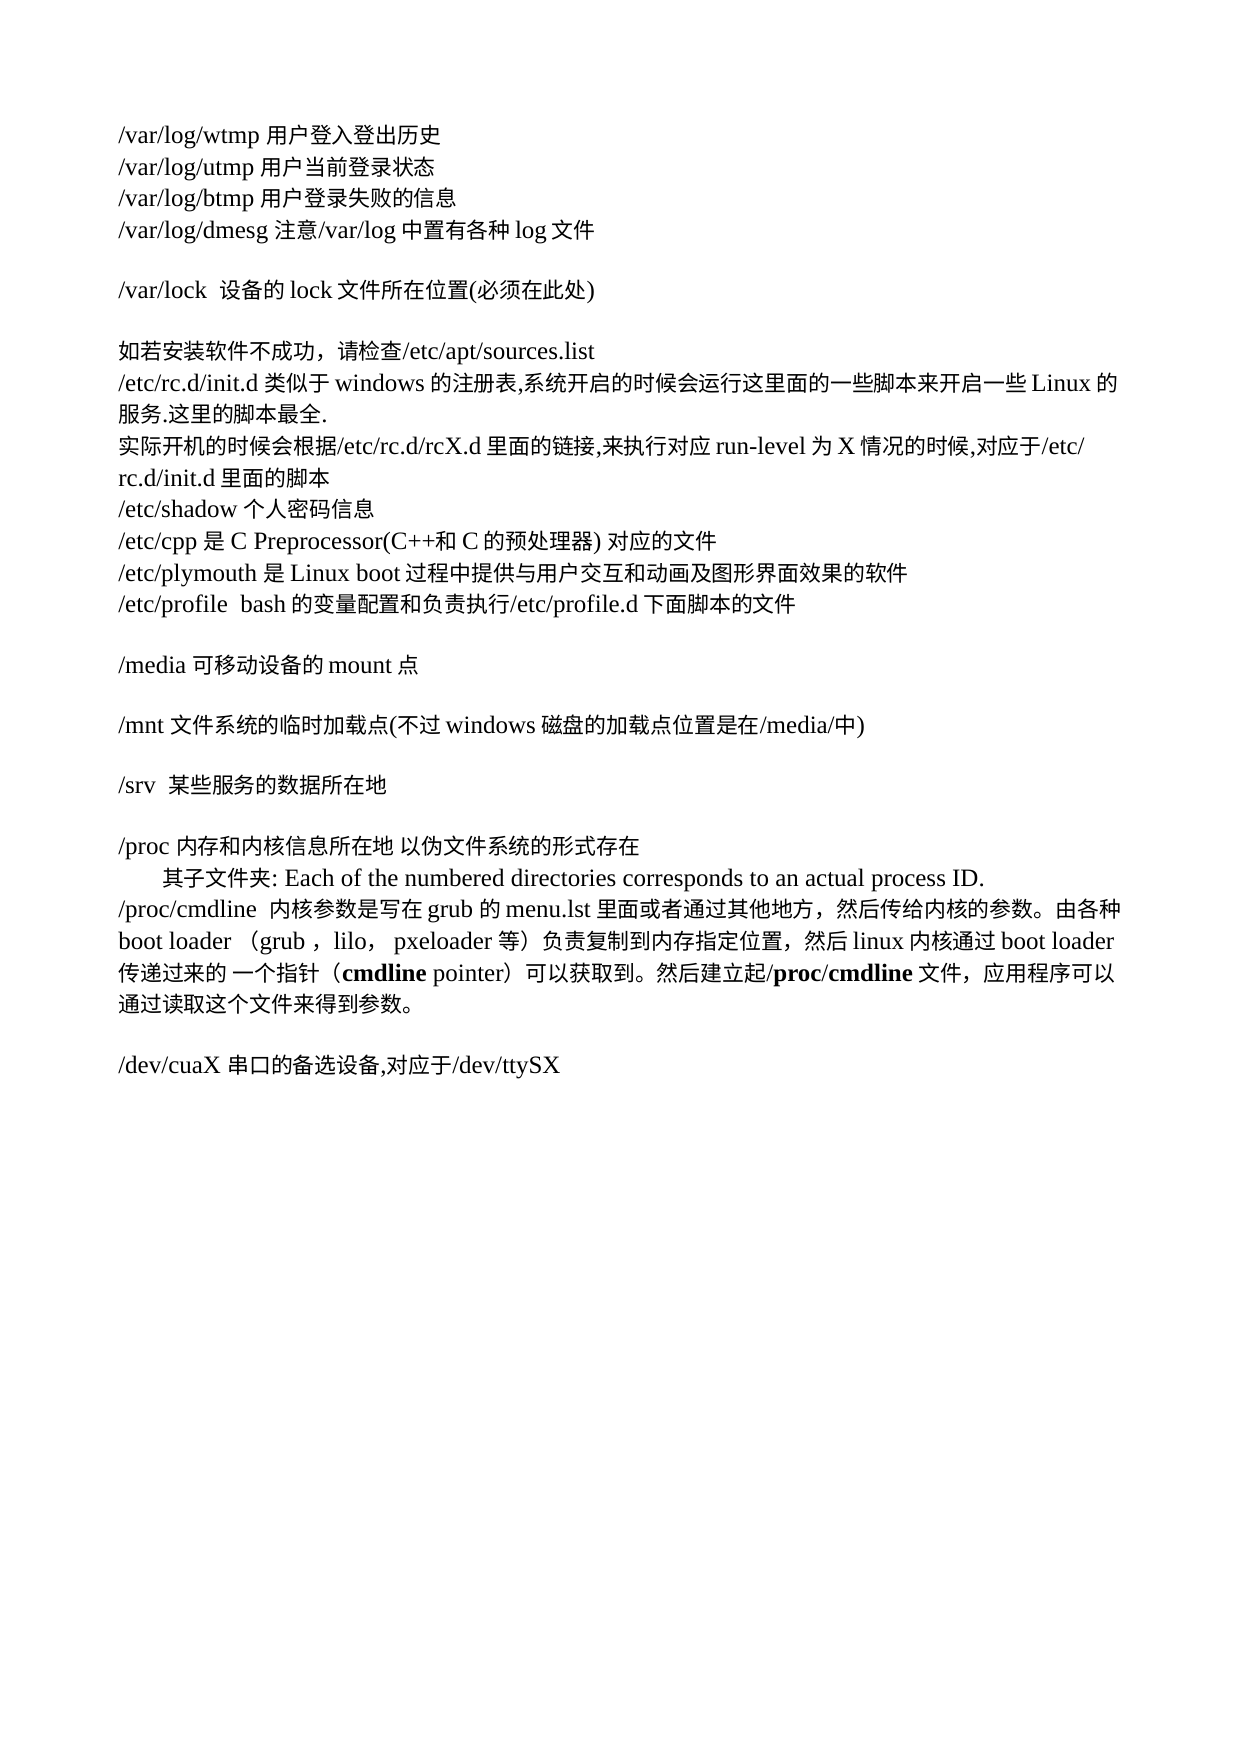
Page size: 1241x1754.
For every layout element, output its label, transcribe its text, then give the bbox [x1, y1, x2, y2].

text /media 可移动设备的mount点 [118, 648, 1122, 679]
text /etc/cpp 是 C Preprocessor(C++和C的预处理器) 对应的文件 [118, 524, 1122, 556]
text /proc 内存和内核信息所在地 以伪文件系统的形式存在 [118, 829, 1122, 861]
text /var/log/wtmp 用户登入登出历史 [118, 118, 1122, 150]
text /etc/shadow 个人密码信息 [118, 492, 1122, 524]
text /var/log/btmp 用户登录失败的信息 [118, 181, 1122, 213]
text /proc/cmdline 内核参数是写在grub 的menu.lst里面或者通过其他地方，然后传给内核的参数。由各种boot loader （grub ，lilo， pxeloader 等）负责复制到内存指定位置，然后linux内核通过boot loader传递过来的 一个指针（cmdline pointer）可以获取到。然后建立起/proc/cmdline文件，应用程序可以通过读取这个文件来得到参数。 [118, 892, 1122, 1019]
text 如若安装软件不成功，请检查/etc/apt/sources.list [118, 334, 1122, 366]
text /mnt 文件系统的临时加载点(不过windows磁盘的加载点位置是在/media/中) [118, 708, 1122, 740]
text /etc/profile bash的变量配置和负责执行/etc/profile.d下面脚本的文件 [118, 587, 1122, 619]
text /etc/rc.d/init.d 类似于windows的注册表,系统开启的时候会运行这里面的一些脚本来开启一些Linux的服务.这里的脚本最全. [118, 366, 1122, 429]
text /etc/plymouth 是 Linux boot过程中提供与用户交互和动画及图形界面效果的软件 [118, 556, 1122, 587]
text /dev/cuaX 串口的备选设备,对应于/dev/ttySX [118, 1048, 1122, 1079]
text /srv 某些服务的数据所在地 [118, 768, 1122, 800]
text /var/lock 设备的lock文件所在位置(必须在此处) [118, 273, 1122, 305]
text /var/log/utmp 用户当前登录状态 [118, 150, 1122, 181]
text 实际开机的时候会根据/etc/rc.d/rcX.d里面的链接,来执行对应run-level为X情况的时候,对应于/etc/rc.d/init.d里面的脚本 [118, 429, 1122, 492]
text 其子文件夹: Each of the numbered directories corresponds to an actual process ID. [118, 861, 1122, 892]
text /var/log/dmesg 注意/var/log中置有各种log文件 [118, 213, 1122, 245]
